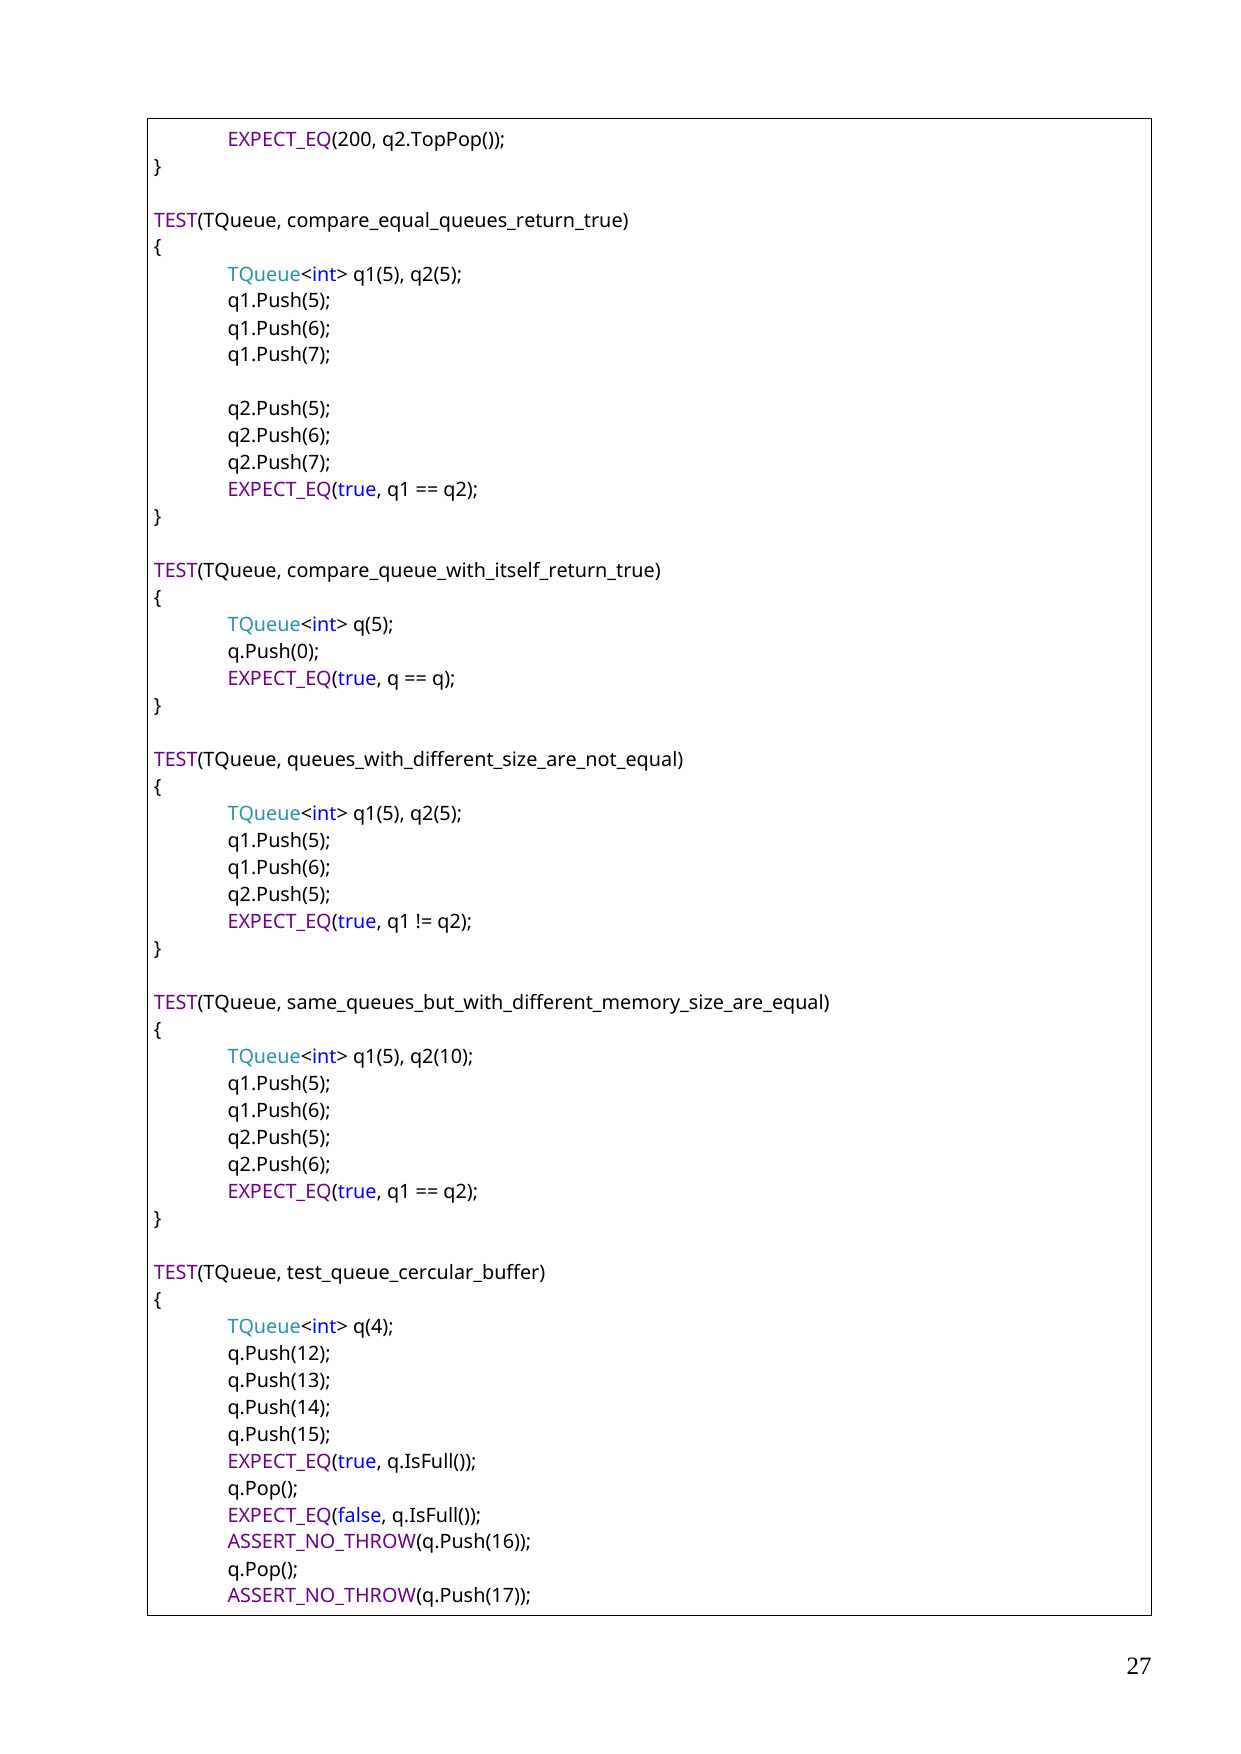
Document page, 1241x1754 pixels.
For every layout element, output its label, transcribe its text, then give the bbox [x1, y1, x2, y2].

table_header EXPECT_EQ(200, q2.TopPop()); } TEST(TQueue, compare_equal_queues_return_true) { TQueue<int> q1(5), q2(5); q1.Push(5); q1.Push(6); q1.Push(7); q2.Push(5); q2.Push(6); q2.Push(7); EXPECT_EQ(true, q1 == q2); } TEST(TQueue, compare_queue_with_itself_return_true) { TQueue<int> q(5); q.Push(0); EXPECT_EQ(true, q == q); } TEST(TQueue, queues_with_different_size_are_not_equal) { TQueue<int> q1(5), q2(5); q1.Push(5); q1.Push(6); q2.Push(5); EXPECT_EQ(true, q1 != q2); } TEST(TQueue, same_queues_but_with_different_memory_size_are_equal) { TQueue<int> q1(5), q2(10); q1.Push(5); q1.Push(6); q2.Push(5); q2.Push(6); EXPECT_EQ(true, q1 == q2); } TEST(TQueue, test_queue_cercular_buffer) { TQueue<int> q(4); q.Push(12); q.Push(13); q.Push(14); q.Push(15); EXPECT_EQ(true, q.IsFull()); q.Pop(); EXPECT_EQ(false, q.IsFull()); ASSERT_NO_THROW(q.Push(16)); q.Pop(); ASSERT_NO_THROW(q.Push(17)); [148, 119, 1151, 1614]
